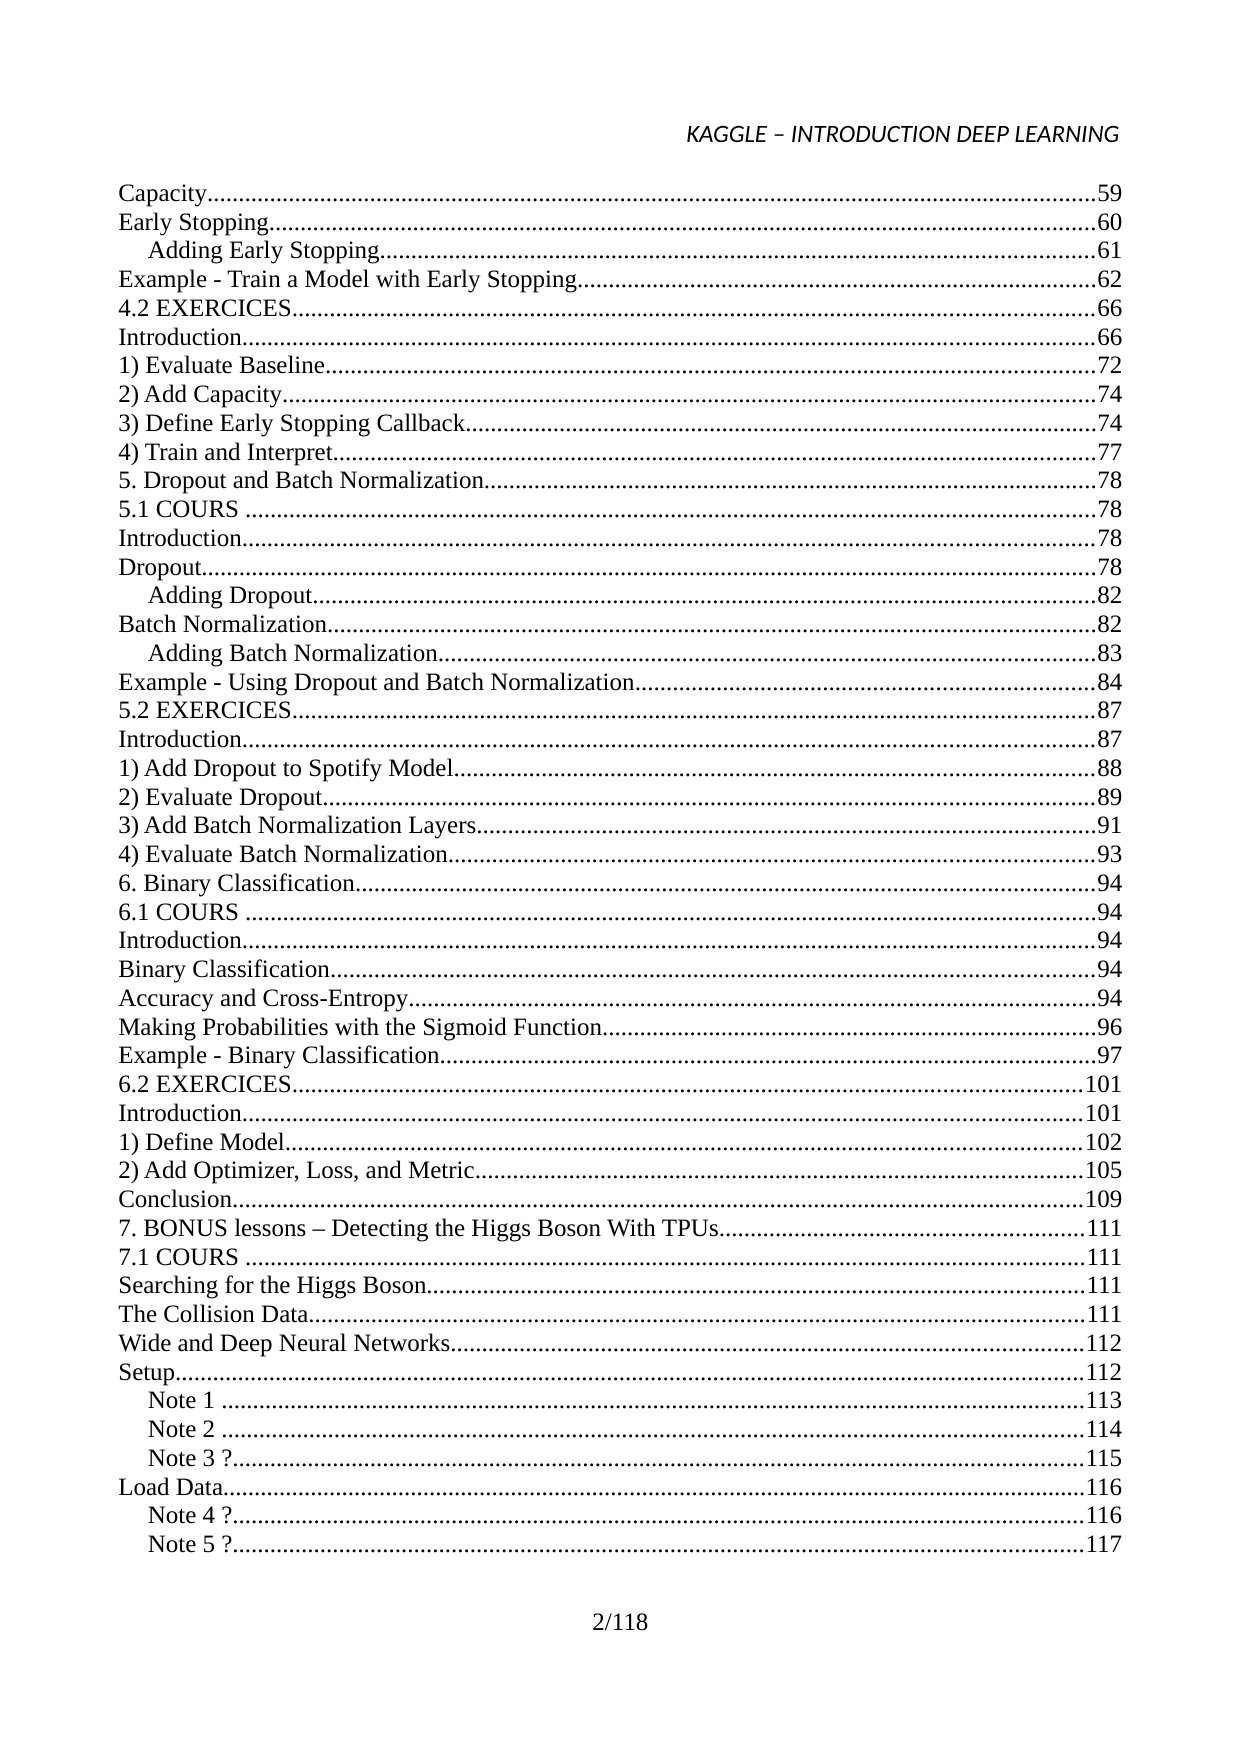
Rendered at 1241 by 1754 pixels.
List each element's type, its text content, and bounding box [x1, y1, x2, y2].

text 3) Define Early Stopping Callback 74 [118, 408, 1122, 437]
text Introduction 66 [118, 322, 1122, 351]
text 5. Dropout and Batch Normalization 78 [118, 466, 1122, 494]
text Adding Early Stopping 61 [148, 236, 1122, 264]
text Conclusion 109 [118, 1184, 1122, 1213]
text Note 3 ? 115 [148, 1443, 1122, 1472]
text Searching for the Higgs Boson 111 [118, 1271, 1122, 1299]
text 2) Evaluate Dropout 89 [118, 782, 1122, 811]
text 5.1 COURS 78 [118, 494, 1122, 523]
text Binary Classification 94 [118, 954, 1122, 983]
text 6. Binary Classification 94 [118, 868, 1122, 897]
text Load Data 116 [118, 1472, 1122, 1501]
text 4.2 EXERCICES 66 [118, 293, 1122, 322]
text Introduction 78 [118, 523, 1122, 552]
text Example - Using Dropout and Batch Normalization 84 [118, 667, 1122, 696]
text 4) Evaluate Batch Normalization 93 [118, 839, 1122, 868]
text 2) Add Optimizer, Loss, and Metric 105 [118, 1156, 1122, 1184]
text 3) Add Batch Normalization Layers 91 [118, 811, 1122, 839]
text Adding Batch Normalization 83 [148, 638, 1122, 667]
text 7. BONUS lessons – Detecting the Higgs Boson With TPUs 111 [118, 1213, 1122, 1242]
text 6.2 EXERCICES 101 [118, 1069, 1122, 1098]
text Early Stopping 60 [118, 207, 1122, 236]
text Introduction 94 [118, 926, 1122, 954]
text Note 5 ? 117 [148, 1529, 1122, 1558]
text Making Probabilities with the Sigmoid Function 96 [118, 1012, 1122, 1041]
text Accuracy and Cross-Entropy 94 [118, 983, 1122, 1012]
text 1) Add Dropout to Spotify Model 88 [118, 753, 1122, 782]
text 1) Define Model 102 [118, 1127, 1122, 1156]
text Batch Normalization 82 [118, 609, 1122, 638]
text 1) Evaluate Baseline 72 [118, 351, 1122, 379]
text Dropout 78 [118, 552, 1122, 581]
text Example - Train a Model with Early Stopping 62 [118, 264, 1122, 293]
text Note 2 114 [148, 1414, 1122, 1443]
text Wide and Deep Neural Networks 112 [118, 1328, 1122, 1357]
text Example - Binary Classification 97 [118, 1041, 1122, 1069]
text The Collision Data 111 [118, 1299, 1122, 1328]
text Adding Dropout 82 [148, 581, 1122, 609]
text 4) Train and Interpret 77 [118, 437, 1122, 466]
text Introduction 87 [118, 724, 1122, 753]
text Note 1 113 [148, 1386, 1122, 1414]
text 2) Add Capacity 74 [118, 379, 1122, 408]
text Note 4 ? 116 [148, 1501, 1122, 1529]
text 5.2 EXERCICES 87 [118, 696, 1122, 724]
text Introduction 101 [118, 1098, 1122, 1127]
text Setup 112 [118, 1357, 1122, 1386]
text 6.1 COURS 94 [118, 897, 1122, 926]
text Capacity 59 [118, 178, 1122, 207]
text 7.1 COURS 111 [118, 1242, 1122, 1271]
